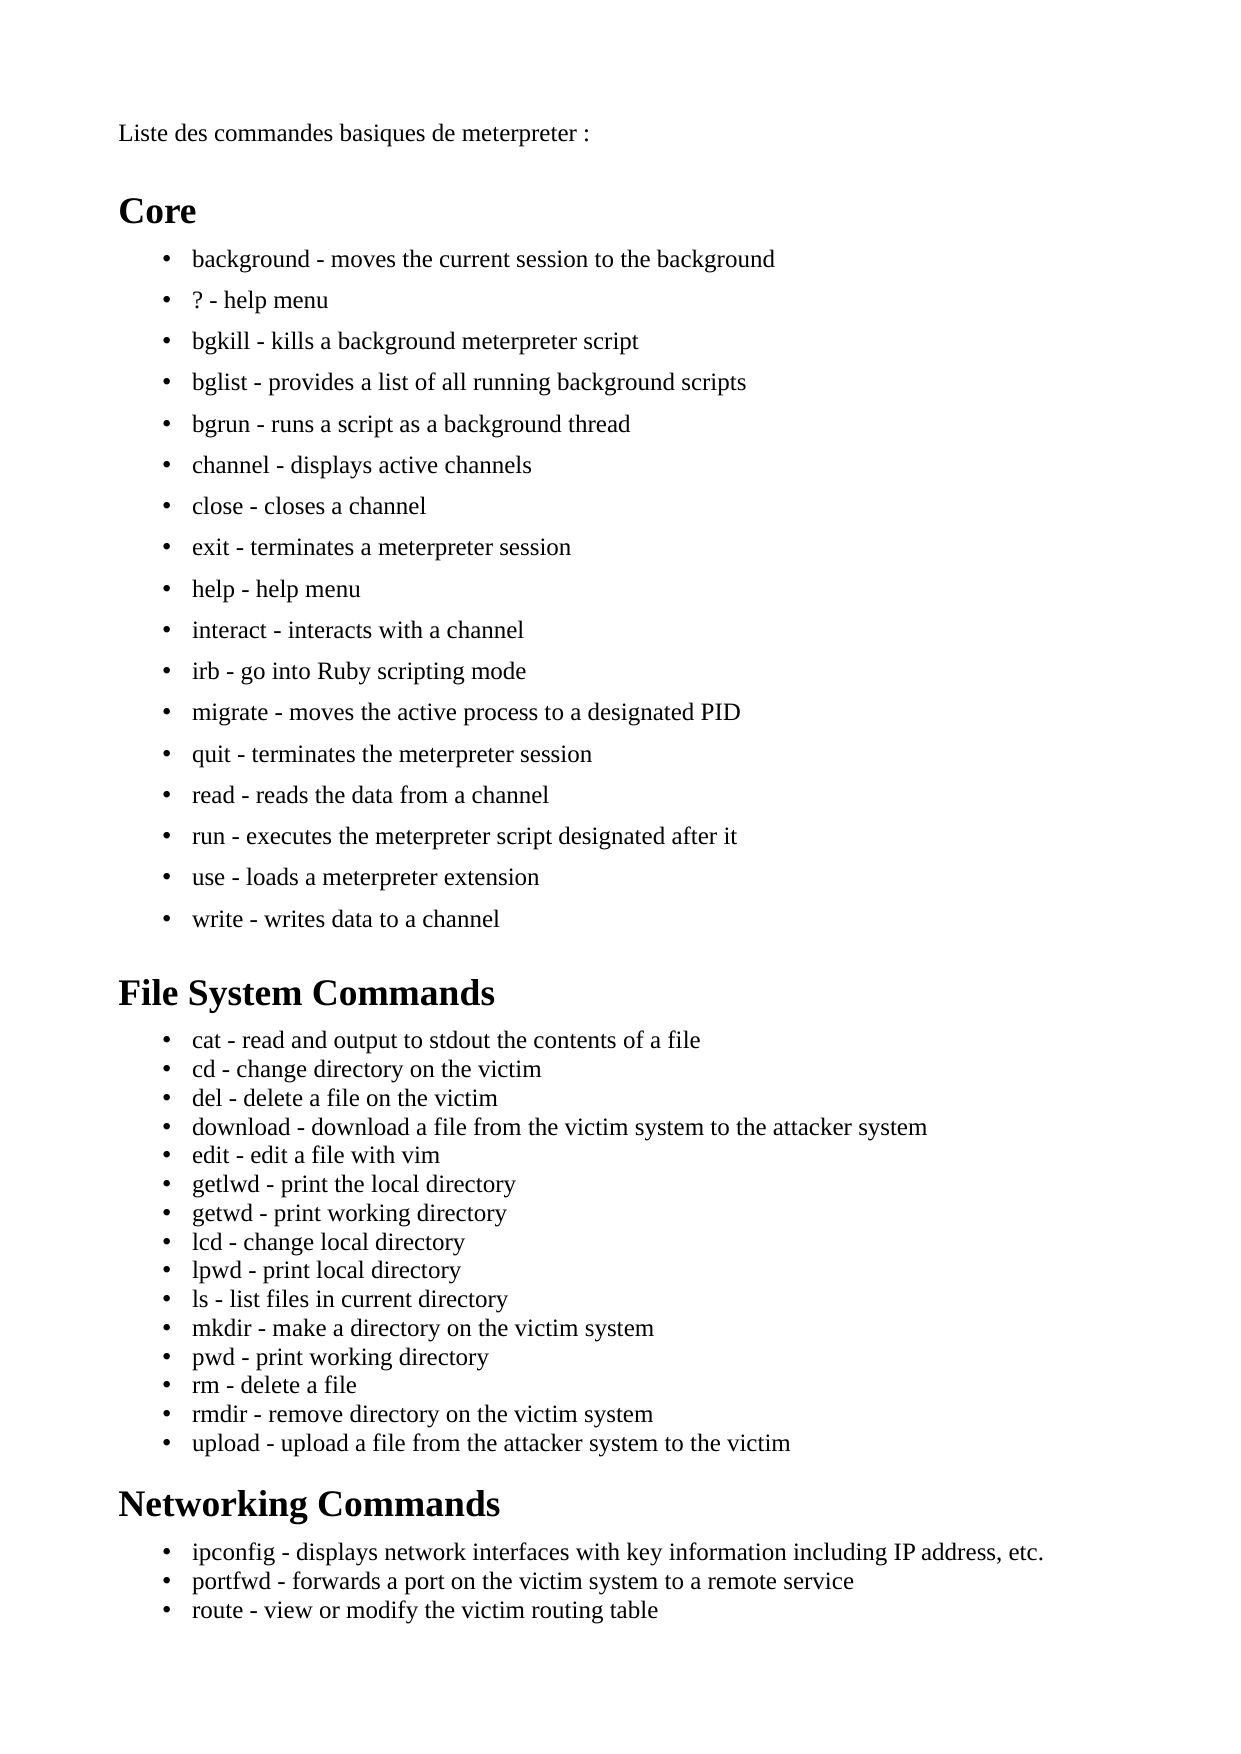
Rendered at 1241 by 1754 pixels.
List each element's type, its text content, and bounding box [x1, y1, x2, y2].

list cd - change directory on the victim [162, 1054, 1122, 1083]
list ? - help menu [162, 285, 1122, 314]
list migrate - moves the active process to a designated PID [162, 697, 1122, 726]
list bglist - provides a list of all running background scripts [162, 367, 1122, 396]
list download - download a file from the victim system to the attacker system [162, 1112, 1122, 1141]
text Liste des commandes basiques de meterpreter : [118, 118, 1122, 147]
list interact - interacts with a channel [162, 615, 1122, 644]
list help - help menu [162, 574, 1122, 602]
list upload - upload a file from the attacker system to the victim [162, 1428, 1122, 1457]
list del - delete a file on the victim [162, 1083, 1122, 1112]
list background - moves the current session to the background [162, 244, 1122, 272]
list rmdir - remove directory on the victim system [162, 1399, 1122, 1428]
list getwd - print working directory [162, 1198, 1122, 1227]
list irb - go into Ruby scripting mode [162, 656, 1122, 685]
list ipconfig - displays network interfaces with key information including IP address, etc. [162, 1537, 1122, 1566]
text Core [118, 188, 1122, 231]
list rm - delete a file [162, 1371, 1122, 1399]
list mkdir - make a directory on the victim system [162, 1313, 1122, 1342]
list cat - read and output to stdout the contents of a file [162, 1026, 1122, 1054]
list ls - list files in current directory [162, 1284, 1122, 1313]
list getlwd - print the local directory [162, 1169, 1122, 1198]
list pwd - print working directory [162, 1342, 1122, 1371]
subtitle File System Commands [118, 970, 1122, 1013]
list lpwd - print local directory [162, 1256, 1122, 1284]
list read - reads the data from a channel [162, 780, 1122, 809]
list run - executes the meterpreter script designated after it [162, 821, 1122, 850]
list bgrun - runs a script as a background thread [162, 409, 1122, 437]
list exit - terminates a meterpreter session [162, 532, 1122, 561]
list portfwd - forwards a port on the victim system to a remote service [162, 1566, 1122, 1595]
list lcd - change local directory [162, 1227, 1122, 1256]
list bgkill - kills a background meterpreter script [162, 326, 1122, 355]
list channel - displays active channels [162, 450, 1122, 479]
list write - writes data to a channel [162, 904, 1122, 932]
list route - view or modify the victim routing table [162, 1595, 1122, 1624]
list use - loads a meterpreter extension [162, 862, 1122, 891]
list quit - terminates the meterpreter session [162, 739, 1122, 767]
list edit - edit a file with vim [162, 1141, 1122, 1169]
list close - closes a channel [162, 491, 1122, 520]
subtitle Networking Commands [118, 1482, 1122, 1525]
